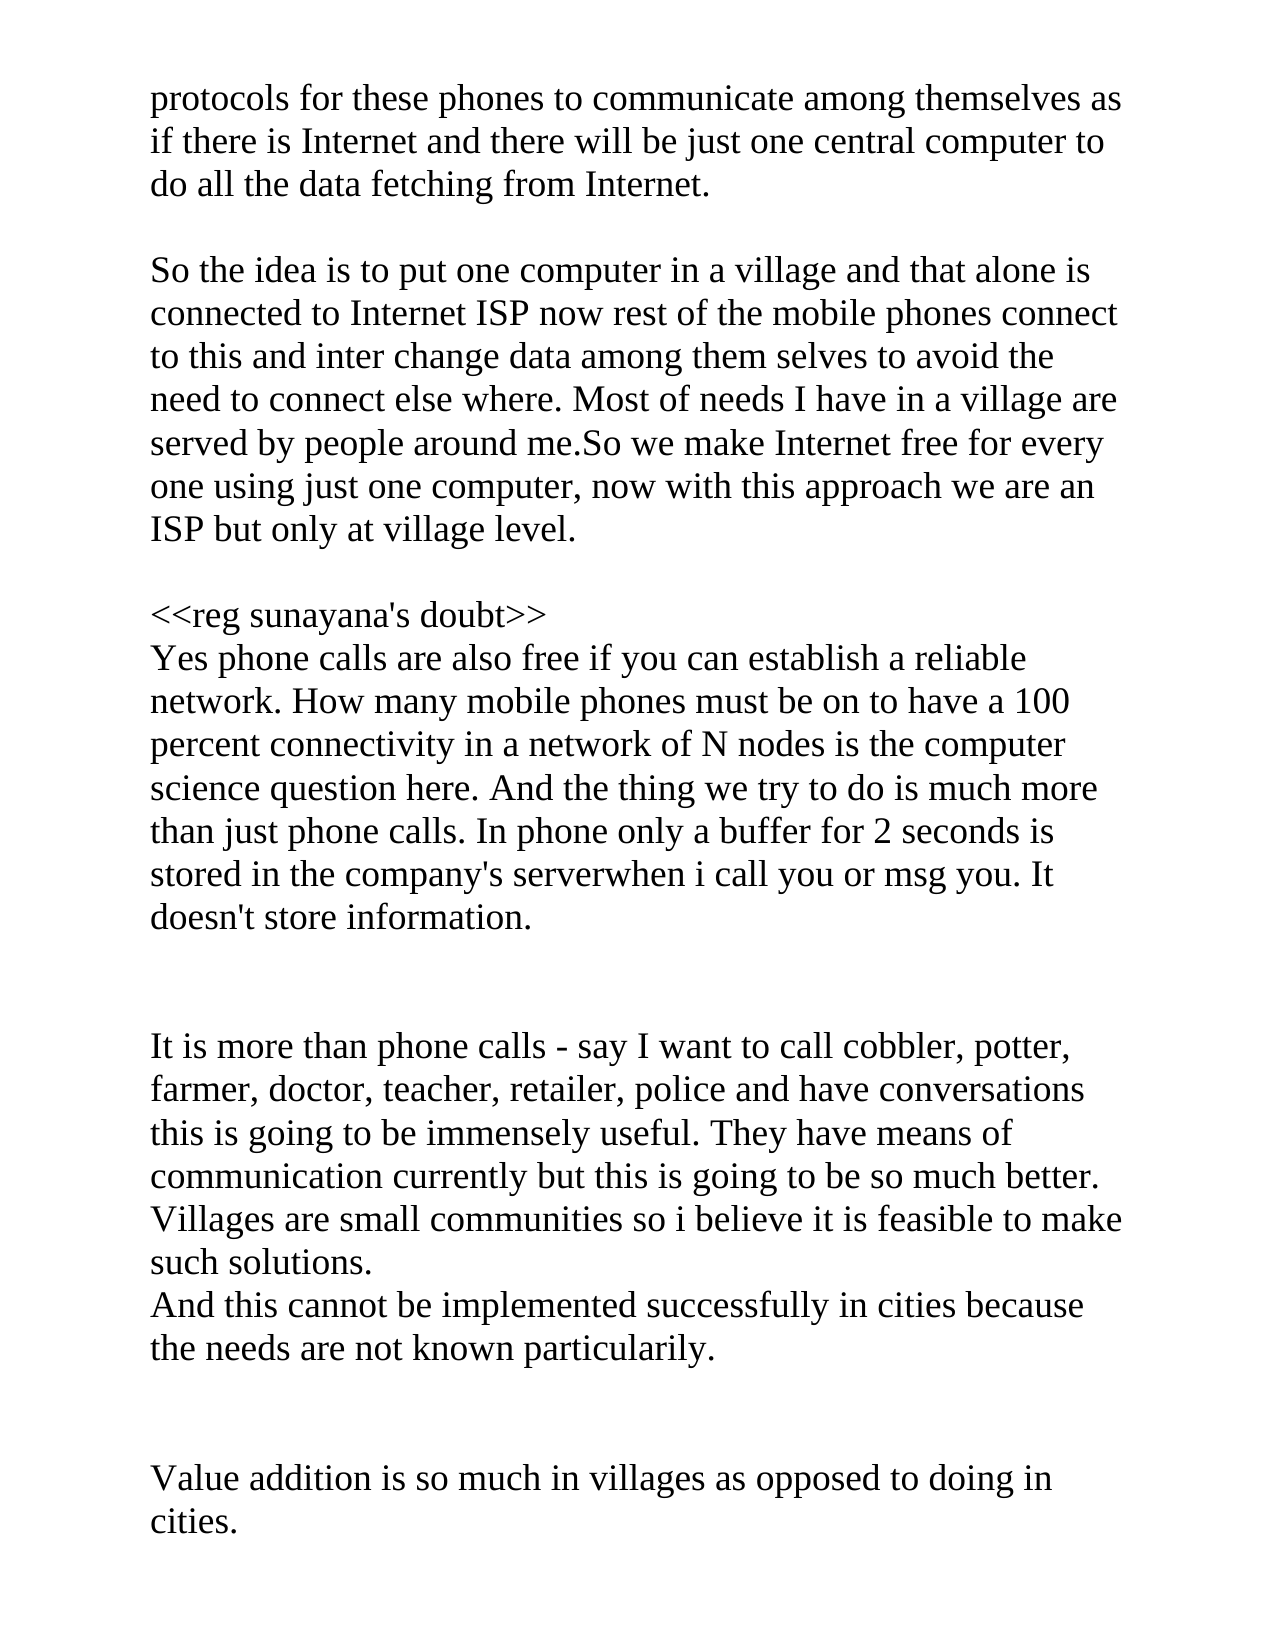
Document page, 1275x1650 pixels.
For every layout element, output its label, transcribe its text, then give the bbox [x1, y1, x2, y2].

text protocols for these phones to communicate among themselves as if there is Internet and there will be just one central computer to do all the data fetching from Internet. [150, 75, 1125, 204]
text And this cannot be implemented successfully in cities because the needs are not known particularily. [150, 1282, 1125, 1369]
text So the idea is to put one computer in a village and that alone is connected to Internet ISP now rest of the mobile phones connect to this and inter change data among them selves to avoid the need to connect else where. Most of needs I have in a village are served by people around me.So we make Internet free for every one using just one computer, now with this approach we are an ISP but only at village level. [150, 247, 1125, 549]
text <<reg sunayana's doubt>> [150, 592, 1125, 636]
text Yes phone calls are also free if you can establish a reliable network. How many mobile phones must be on to have a 100 percent connectivity in a network of N nodes is the computer science question here. And the thing we try to do is much more than just phone calls. In phone only a buffer for 2 seconds is stored in the company's serverwhen i call you or msg you. It doesn't store information. [150, 636, 1125, 937]
text It is more than phone calls - say I want to call cobbler, potter, farmer, doctor, teacher, retailer, police and have conversations this is going to be immensely useful. They have means of communication currently but this is going to be so much better. Villages are small communities so i believe it is feasible to make such solutions. [150, 1024, 1125, 1282]
text Value addition is so much in villages as opposed to doing in cities. [150, 1455, 1125, 1541]
